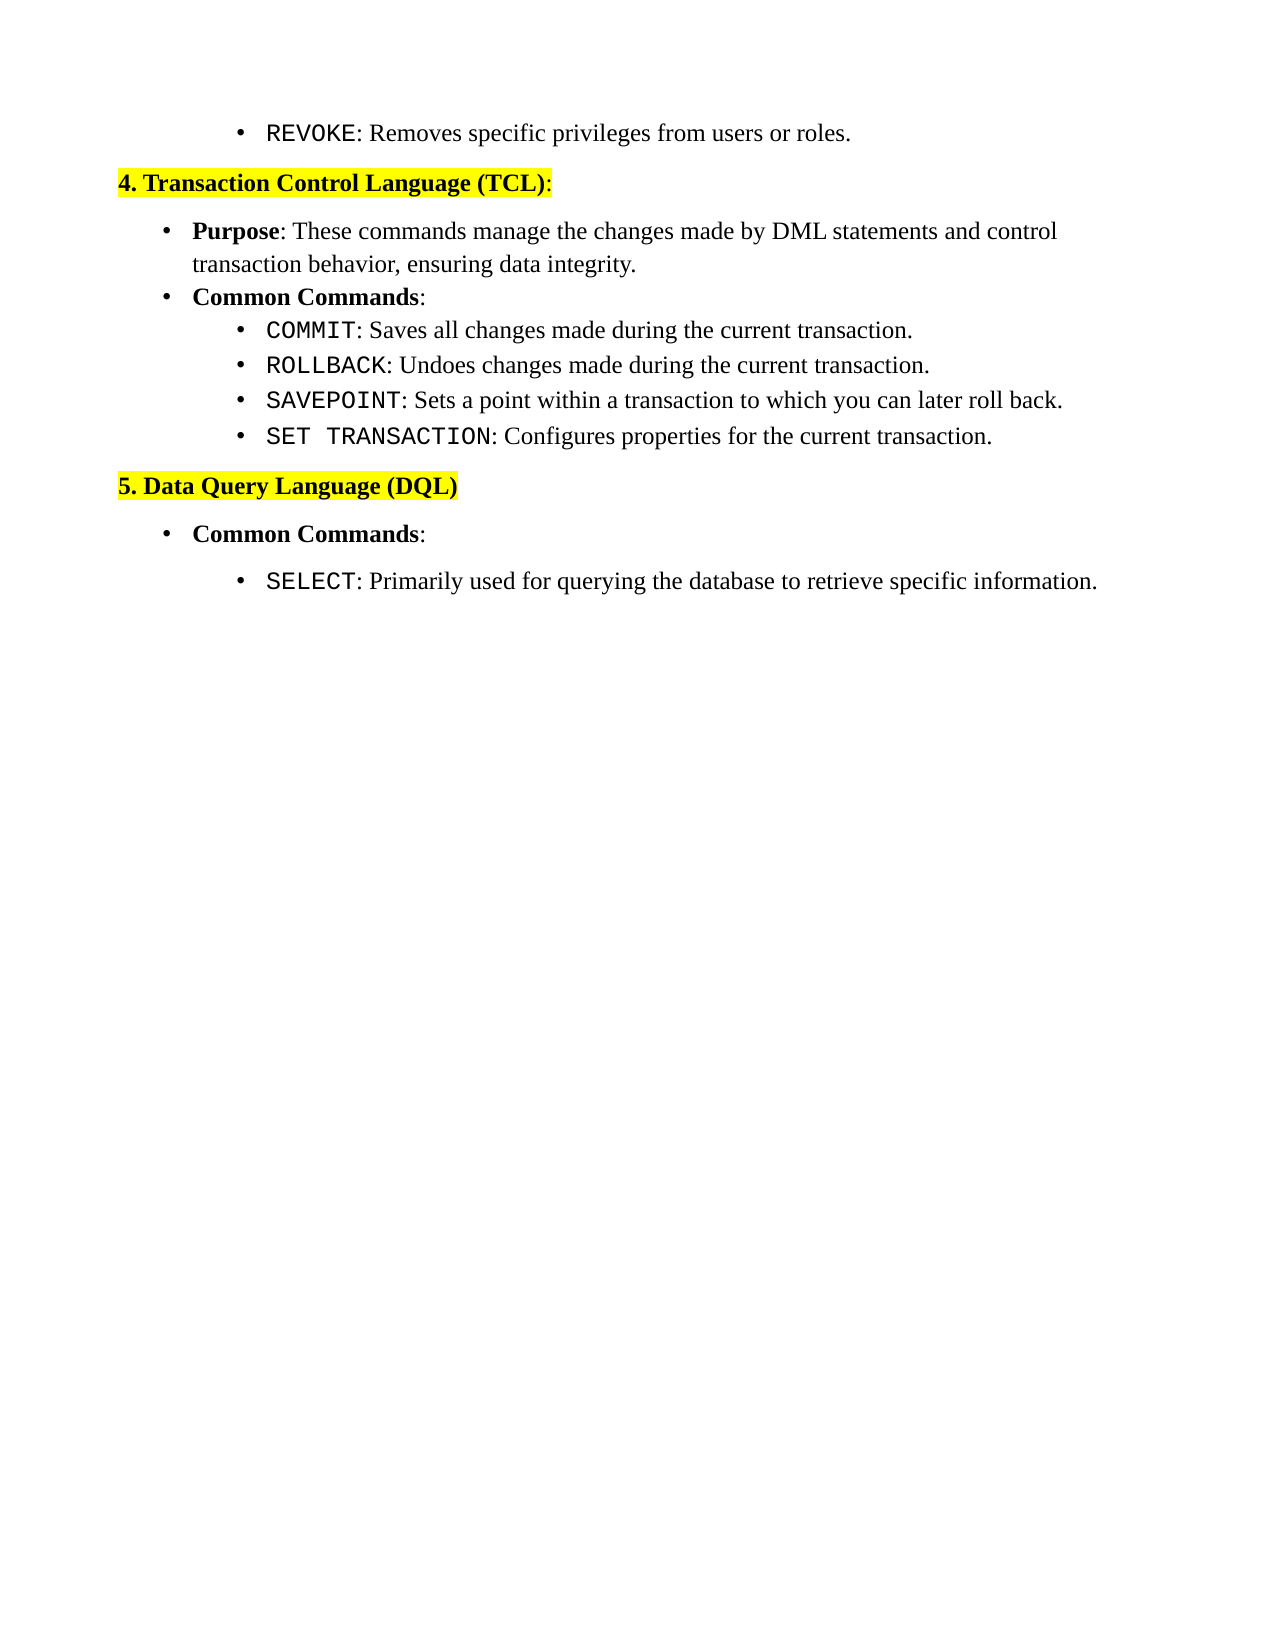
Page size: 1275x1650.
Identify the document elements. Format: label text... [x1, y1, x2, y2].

text 4. Transaction Control Language (TCL): [118, 168, 1157, 197]
list REVOKE: Removes specific privileges from users or roles. [236, 118, 1157, 149]
list COMMIT: Saves all changes made during the current transaction. [236, 315, 1157, 346]
list Common Commands: [162, 519, 1157, 547]
text 5. Data Query Language (DQL) [118, 471, 1157, 500]
list SELECT: Primarily used for querying the database to retrieve specific information. [236, 566, 1157, 597]
list Common Commands: [162, 282, 1157, 311]
list SET TRANSACTION: Configures properties for the current transaction. [236, 421, 1157, 452]
list ROLLBACK: Undoes changes made during the current transaction. [236, 350, 1157, 381]
list SAVEPOINT: Sets a point within a transaction to which you can later roll back. [236, 386, 1157, 416]
list Purpose: These commands manage the changes made by DML statements and control transaction behavior, ensuring data integrity. [162, 216, 1157, 277]
